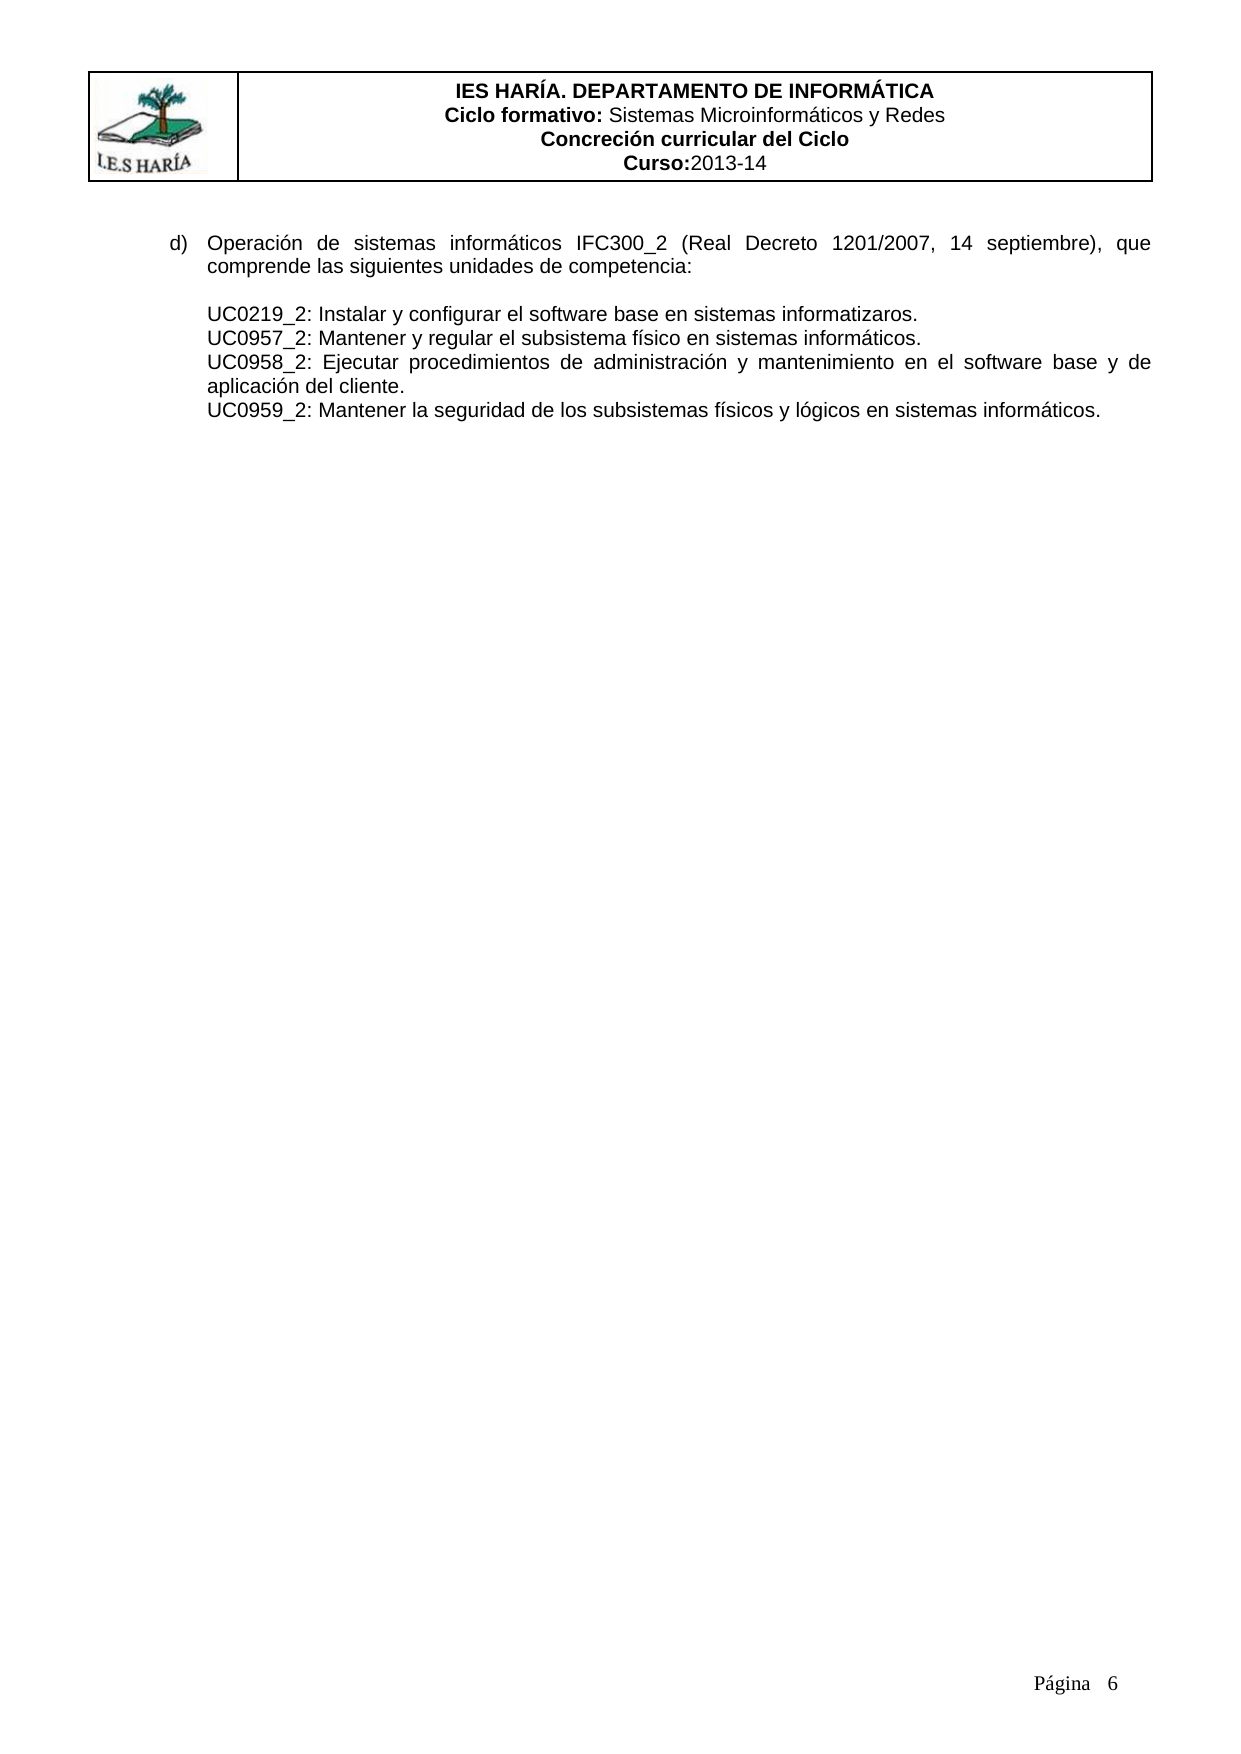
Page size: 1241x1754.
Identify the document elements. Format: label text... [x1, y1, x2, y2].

text UC0959_2: Mantener la seguridad de los subsistemas físicos y lógicos en sistemas informáticos. [207, 398, 1152, 422]
text UC0219_2: Instalar y configurar el software base en sistemas informatizaros. [207, 302, 1152, 326]
text UC0958_2: Ejecutar procedimientos de administración y mantenimiento en el software base y de aplicación del cliente. [207, 350, 1152, 398]
picture [94, 78, 208, 174]
text UC0957_2: Mantener y regular el subsistema físico en sistemas informáticos. [207, 326, 1152, 350]
list Operación de sistemas informáticos IFC300_2 (Real Decreto 1201/2007, 14 septiembre), que comprende las siguientes unidades de competencia: [169, 230, 1152, 278]
